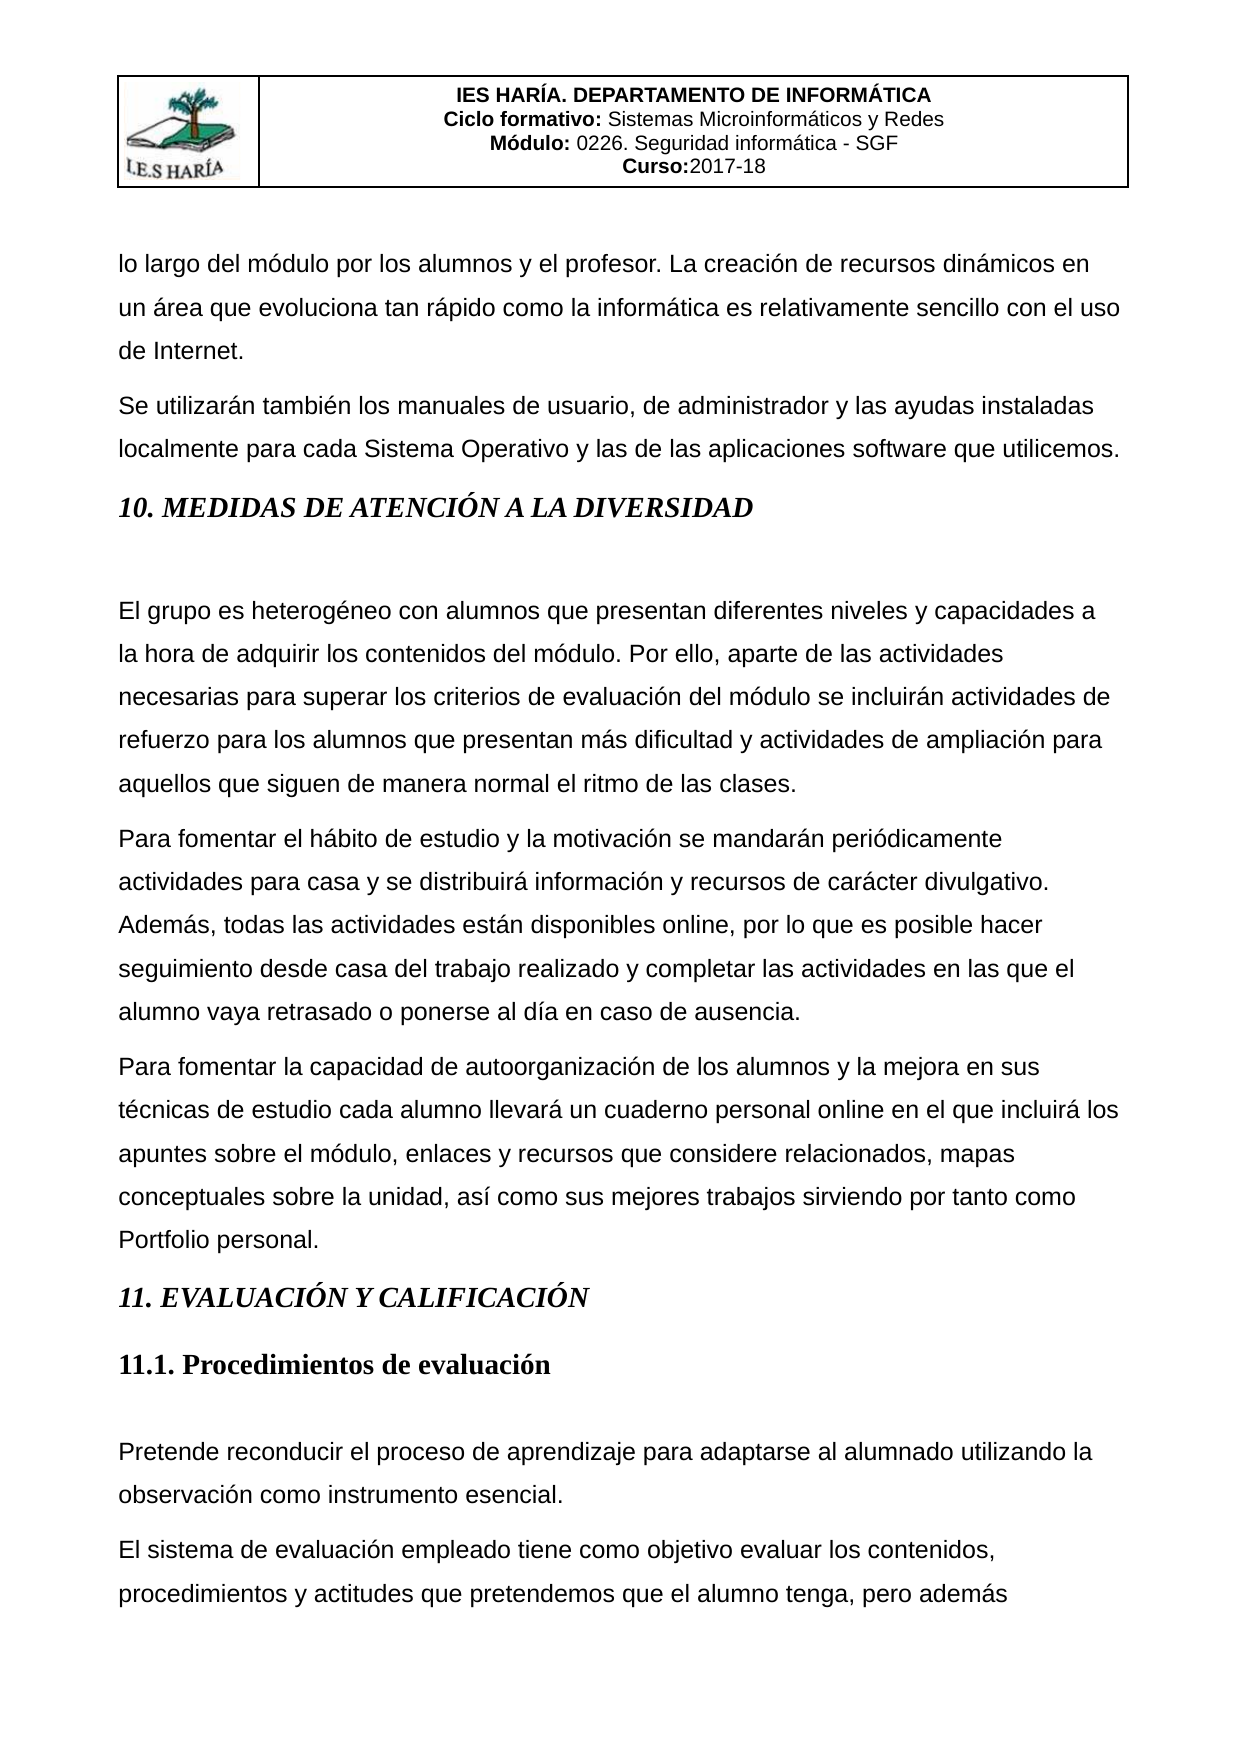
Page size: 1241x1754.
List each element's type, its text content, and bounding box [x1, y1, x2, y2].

subtitle 11.1. Procedimientos de evaluación [118, 1347, 1122, 1381]
text El sistema de evaluación empleado tiene como objetivo evaluar los contenidos, procedimientos y actitudes que pretendemos que el alumno tenga, pero además [118, 1535, 1122, 1607]
picture [123, 82, 241, 180]
text Para fomentar el hábito de estudio y la motivación se mandarán periódicamente actividades para casa y se distribuirá información y recursos de carácter divulgativo. Además, todas las actividades están disponibles online, por lo que es posible hacer seguimiento desde casa del trabajo realizado y completar las actividades en las que el alumno vaya retrasado o ponerse al día en caso de ausencia. [118, 824, 1122, 1025]
text Pretende reconducir el proceso de aprendizaje para adaptarse al alumnado utilizando la observación como instrumento esencial. [118, 1437, 1122, 1508]
text El grupo es heterogéneo con alumnos que presentan diferentes niveles y capacidades a la hora de adquirir los contenidos del módulo. Por ello, aparte de las actividades necesarias para superar los criterios de evaluación del módulo se incluirán actividades de refuerzo para los alumnos que presentan más dificultad y actividades de ampliación para aquellos que siguen de manera normal el ritmo de las clases. [118, 596, 1122, 797]
subtitle 10. MEDIDAS DE ATENCIÓN A LA DIVERSIDAD [118, 490, 1122, 524]
subtitle 11. EVALUACIÓN Y CALIFICACIÓN [118, 1280, 1122, 1314]
text Para fomentar la capacidad de autoorganización de los alumnos y la mejora en sus técnicas de estudio cada alumno llevará un cuaderno personal online en el que incluirá los apuntes sobre el módulo, enlaces y recursos que considere relacionados, mapas conceptuales sobre la unidad, así como sus mejores trabajos sirviendo por tanto como Portfolio personal. [118, 1052, 1122, 1253]
text Se utilizarán también los manuales de usuario, de administrador y las ayudas instaladas localmente para cada Sistema Operativo y las de las aplicaciones software que utilicemos. [118, 391, 1122, 463]
text lo largo del módulo por los alumnos y el profesor. La creación de recursos dinámicos en un área que evoluciona tan rápido como la informática es relativamente sencillo con el uso de Internet. [118, 249, 1122, 364]
